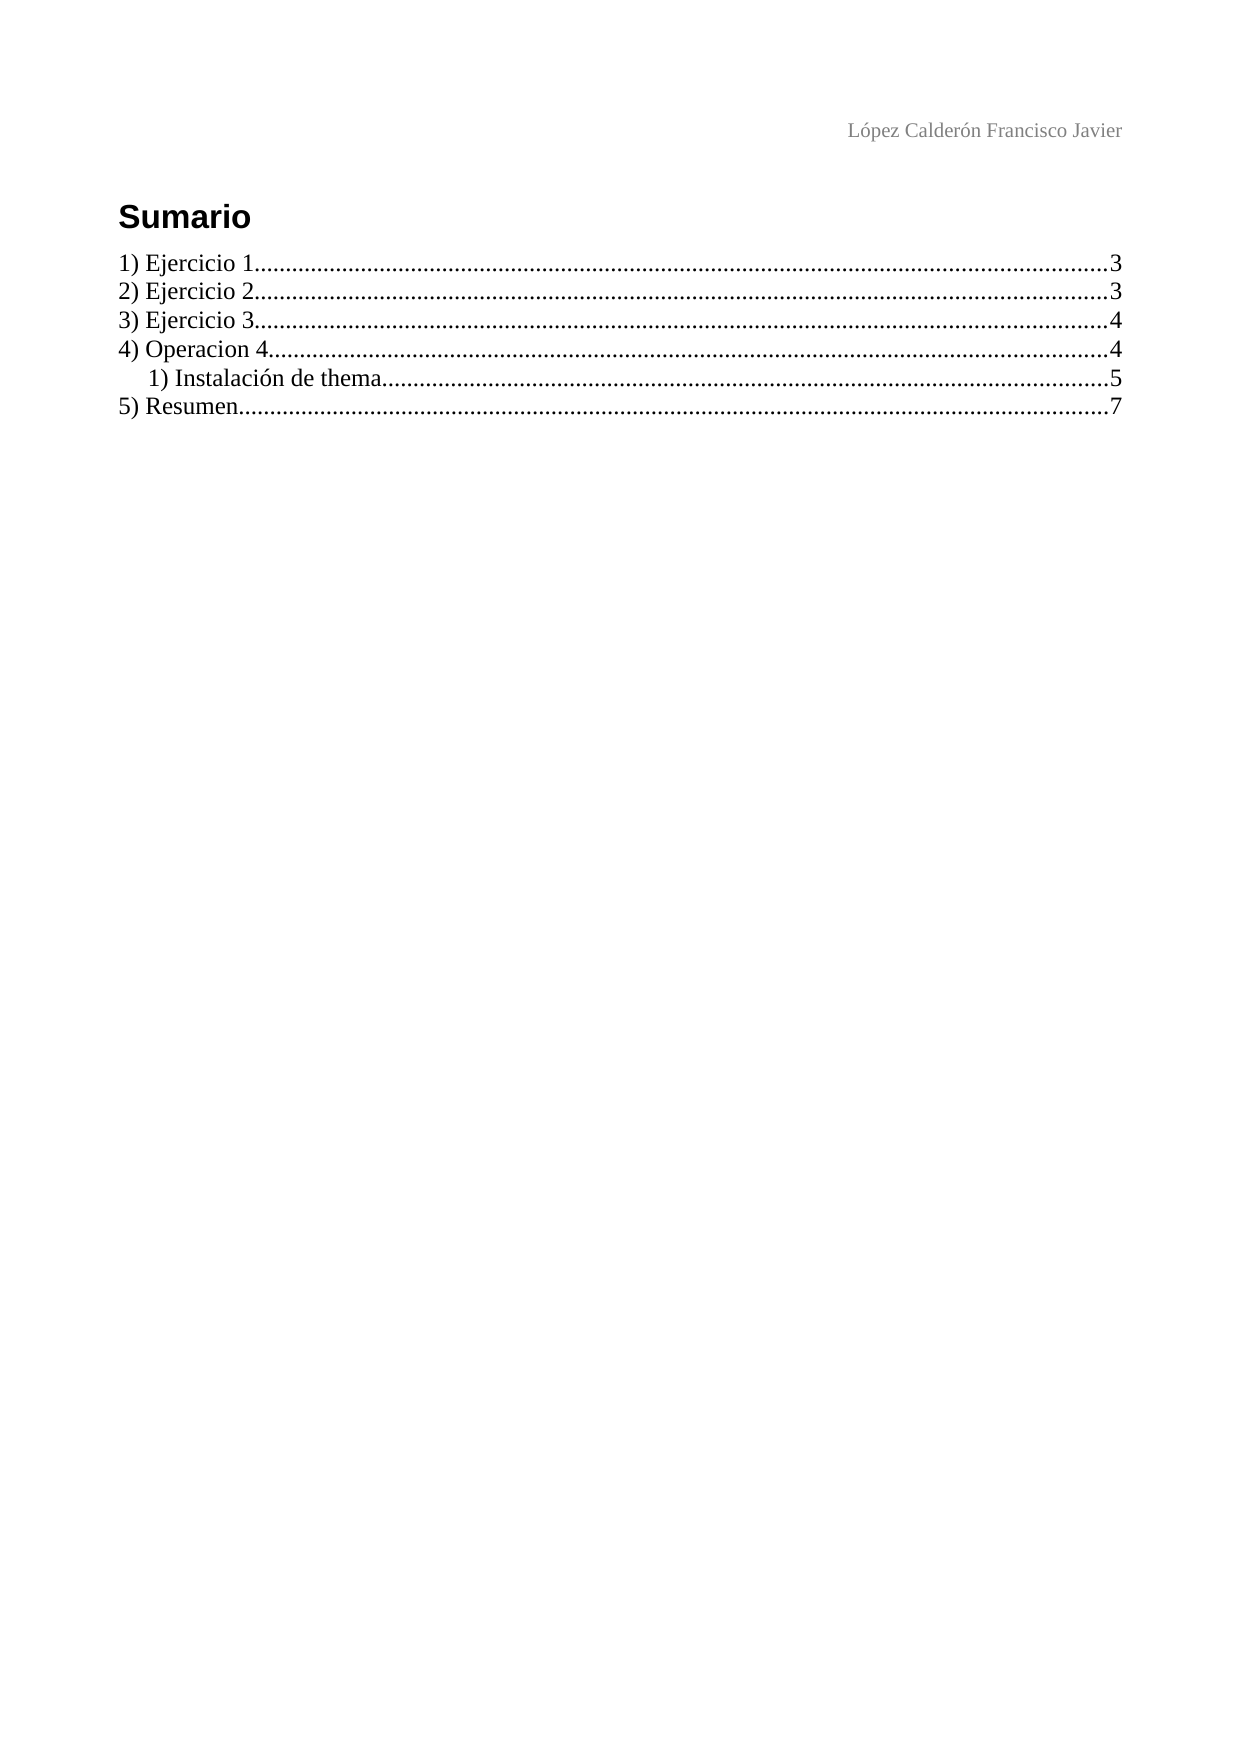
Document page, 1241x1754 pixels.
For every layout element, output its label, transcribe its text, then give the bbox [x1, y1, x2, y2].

text 1) Instalación de thema 5 [148, 363, 1122, 391]
text 1) Ejercicio 1 3 [118, 248, 1122, 276]
text 3) Ejercicio 3 4 [118, 305, 1122, 334]
text 2) Ejercicio 2 3 [118, 276, 1122, 305]
subtitle Sumario [118, 197, 1122, 235]
text 5) Resumen 7 [118, 391, 1122, 420]
text 4) Operacion 4 4 [118, 334, 1122, 363]
